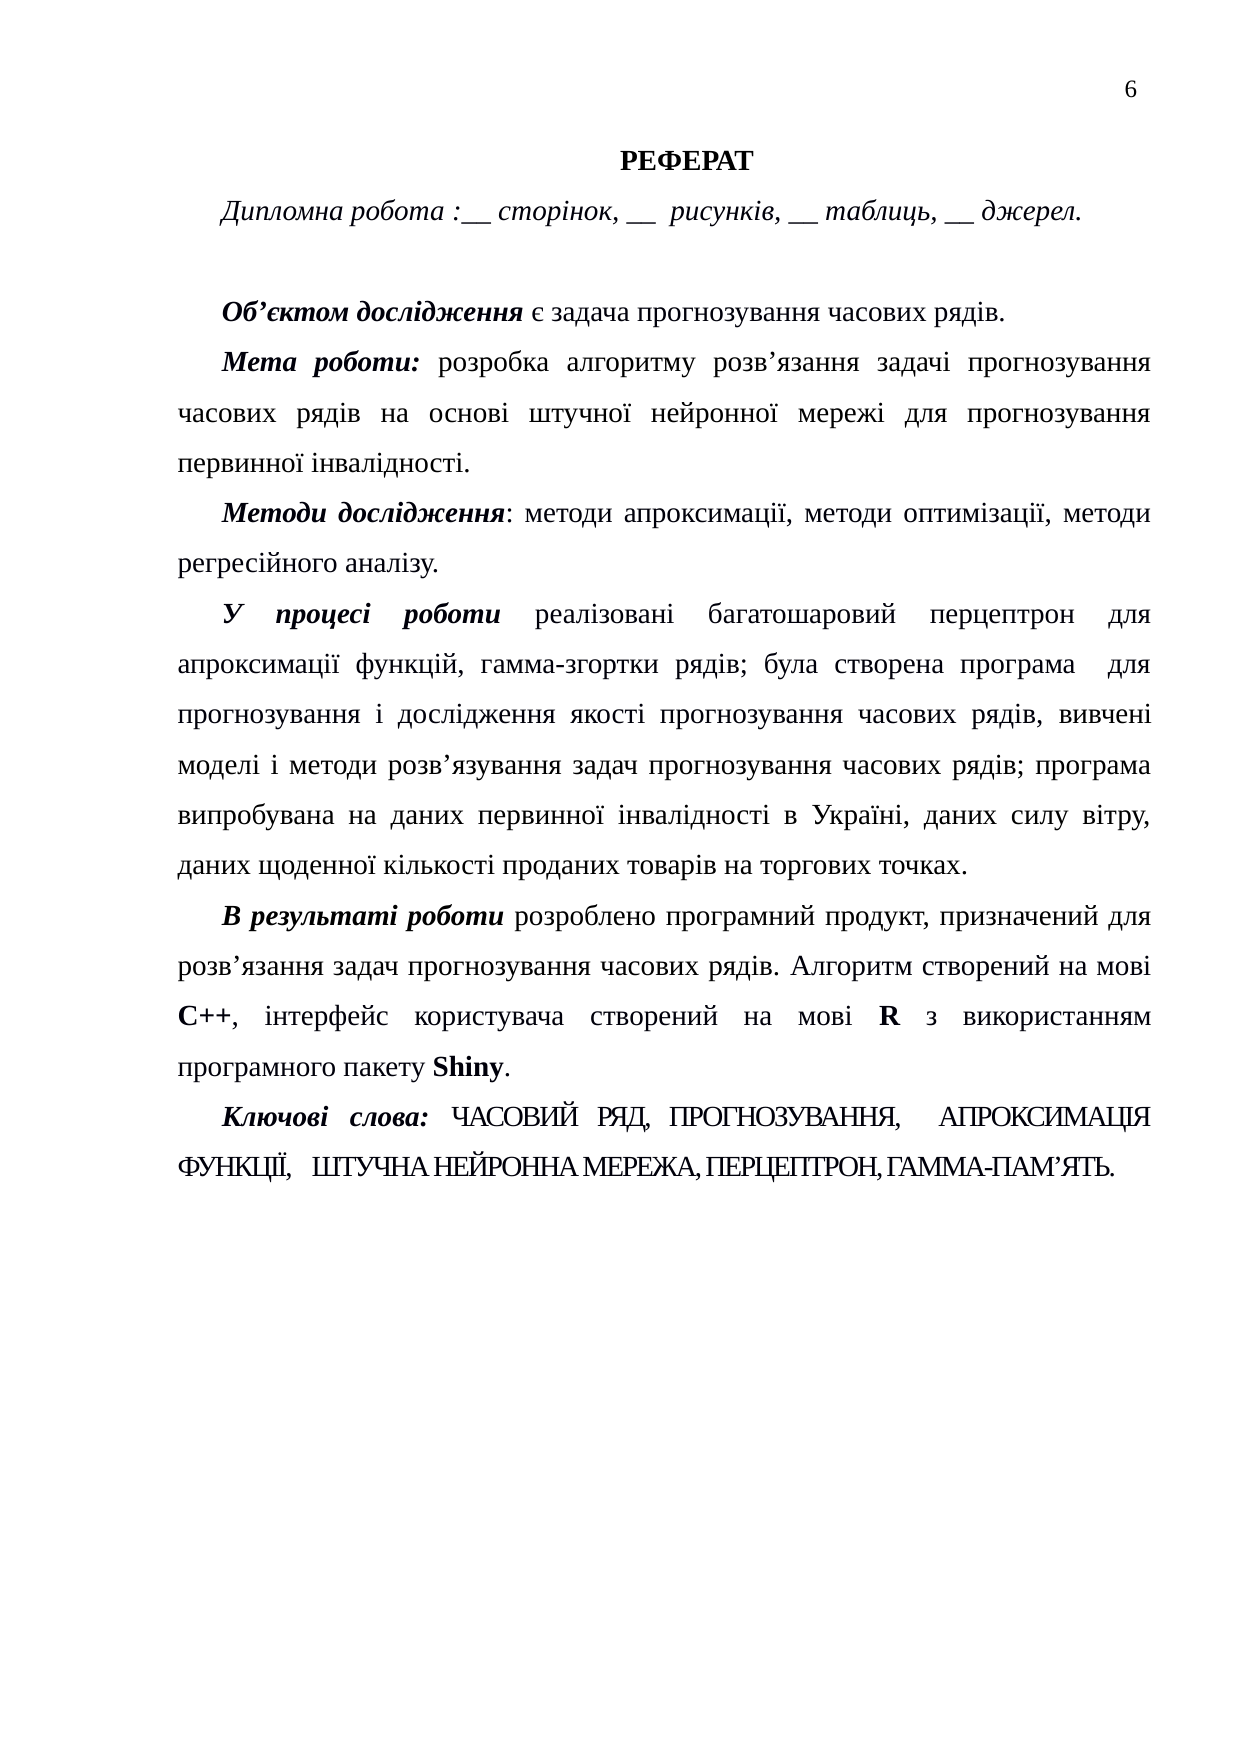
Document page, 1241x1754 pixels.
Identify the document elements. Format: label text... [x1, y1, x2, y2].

text Методи дослідження: методи апроксимації, методи оптимізації, методи регресійного аналізу. [177, 495, 1152, 579]
text В результаті роботи розроблено програмний продукт, призначений для розв’язання задач прогнозування часових рядів. Алгоритм створений на мові С++, інтерфейс користувача створений на мові R з використанням програмного пакету Shiny. [177, 898, 1152, 1082]
text Об’єктом дослідження є задача прогнозування часових рядів. [177, 294, 1152, 328]
text Ключові слова: ЧАСОВИЙ РЯД, ПРОГНОЗУВАННЯ, АПРОКСИМАЦІЯ ФУНКЦІЇ, ШТУЧНА НЕЙРОННА МЕРЕЖА, ПЕРЦЕПТРОН, ГАММА-ПАМ’ЯТЬ. [177, 1099, 1152, 1183]
text Мета роботи: розробка алгоритму розв’язання задачі прогнозування часових рядів на основі штучної нейронної мережі для прогнозування первинної інвалідності. [177, 344, 1152, 478]
text Дипломна робота :__ сторінок, __ рисунків, __ таблиць, __ джерел. [177, 193, 1152, 227]
text У процесі роботи реалізовані багатошаровий перцептрон для апроксимації функцій, гамма-згортки рядів; була створена програма для прогнозування і дослідження якості прогнозування часових рядів, вивчені моделі і методи розв’язування задач прогнозування часових рядів; програма випробувана на даних первинної інвалідності в Україні, даних силу вітру, даних щоденної кількості проданих товарів на торгових точках. [177, 596, 1152, 881]
subtitle РЕФЕРАТ [177, 143, 1152, 177]
